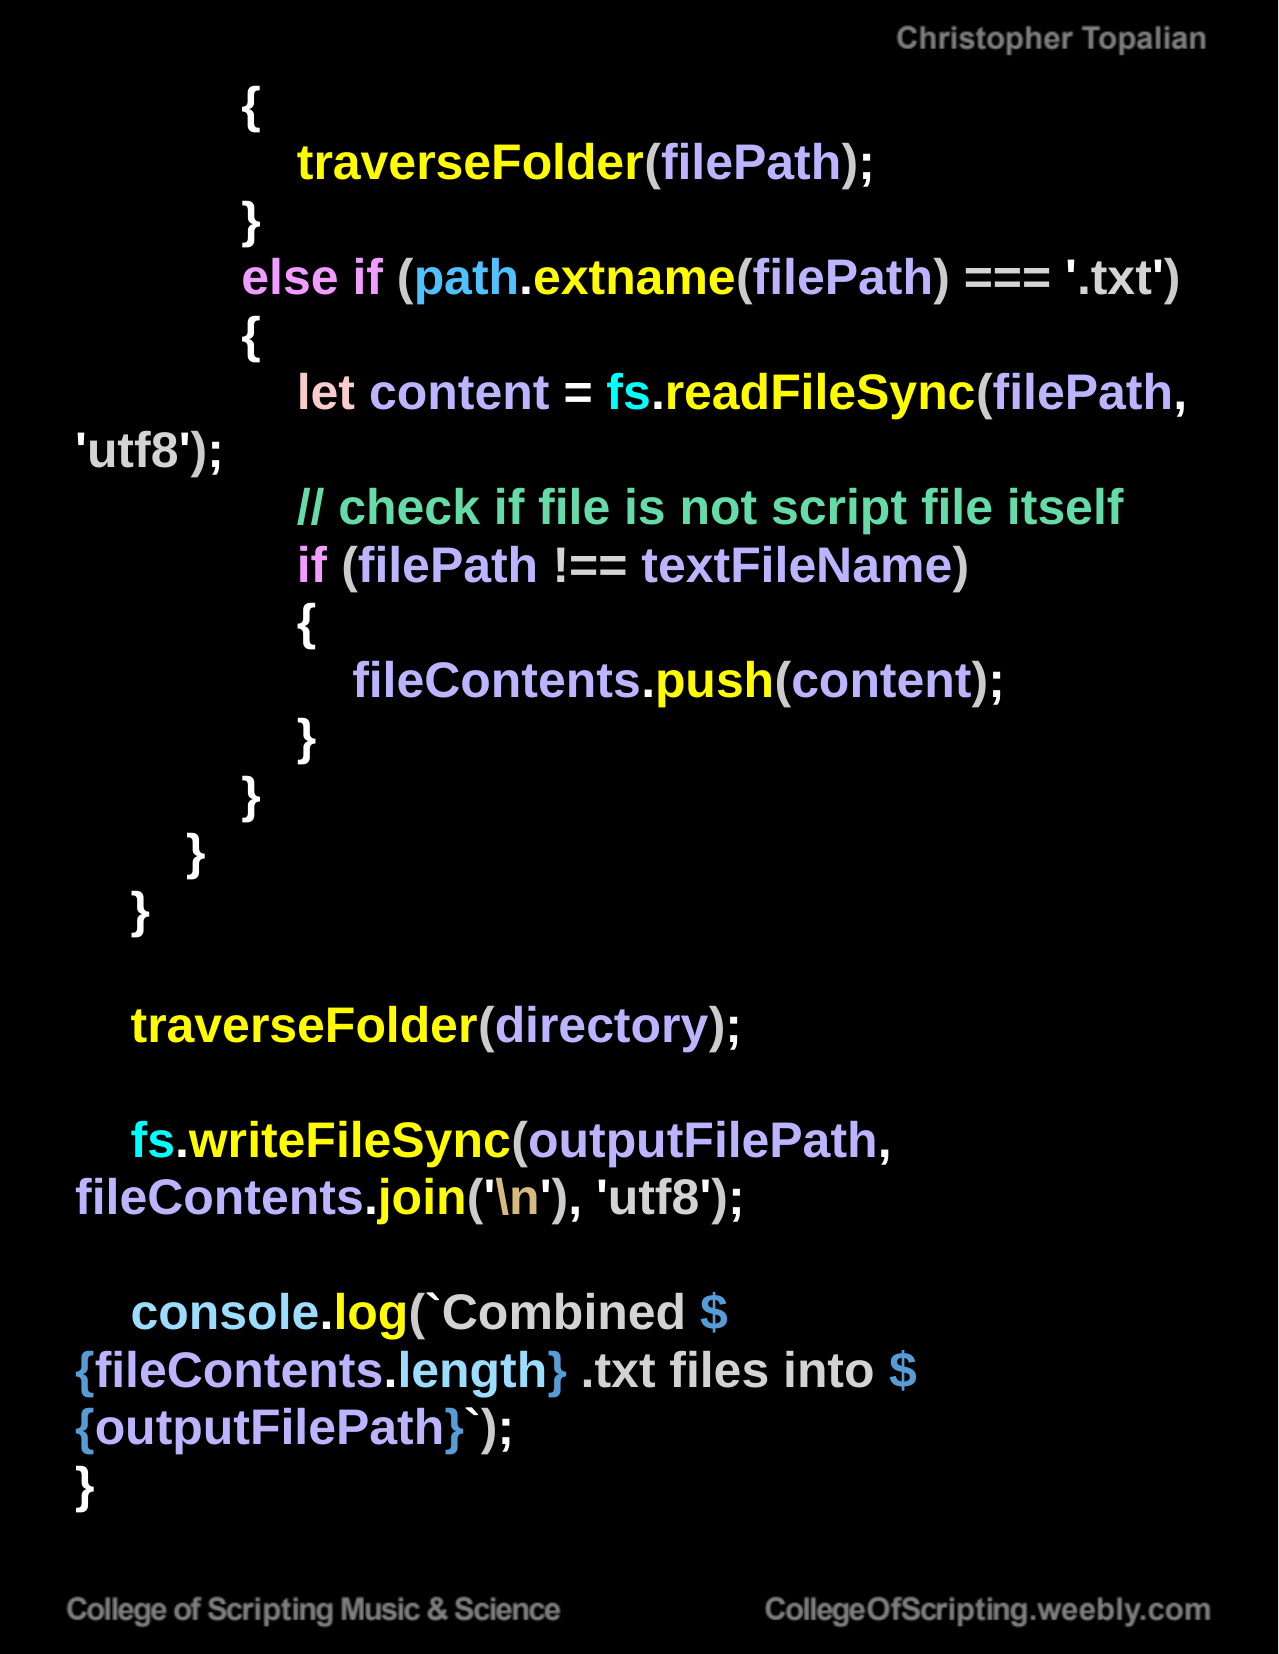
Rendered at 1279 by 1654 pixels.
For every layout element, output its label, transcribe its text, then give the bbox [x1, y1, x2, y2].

text fs.writeFileSync(outputFilePath, fileContents.join('\n'), 'utf8'); [75, 1110, 1203, 1225]
text let content = fs.readFileSync(filePath, 'utf8'); [75, 362, 1203, 477]
text } [75, 765, 1203, 822]
text } [75, 707, 1203, 765]
text } [75, 190, 1203, 247]
text else if (path.extname(filePath) === '.txt') [75, 247, 1203, 305]
text { [75, 75, 1203, 132]
text { [75, 592, 1203, 650]
text if (filePath !== textFileName) [75, 535, 1203, 592]
text fileContents.push(content); [75, 650, 1203, 707]
text } [75, 880, 1203, 937]
text traverseFolder(filePath); [75, 132, 1203, 190]
text } [75, 822, 1203, 880]
text } [75, 1455, 1203, 1512]
text traverseFolder(directory); [75, 995, 1203, 1052]
text // check if file is not script file itself [75, 477, 1203, 535]
text { [75, 305, 1203, 362]
text console.log(`Combined ${fileContents.length} .txt files into ${outputFilePath}`); [75, 1282, 1203, 1455]
